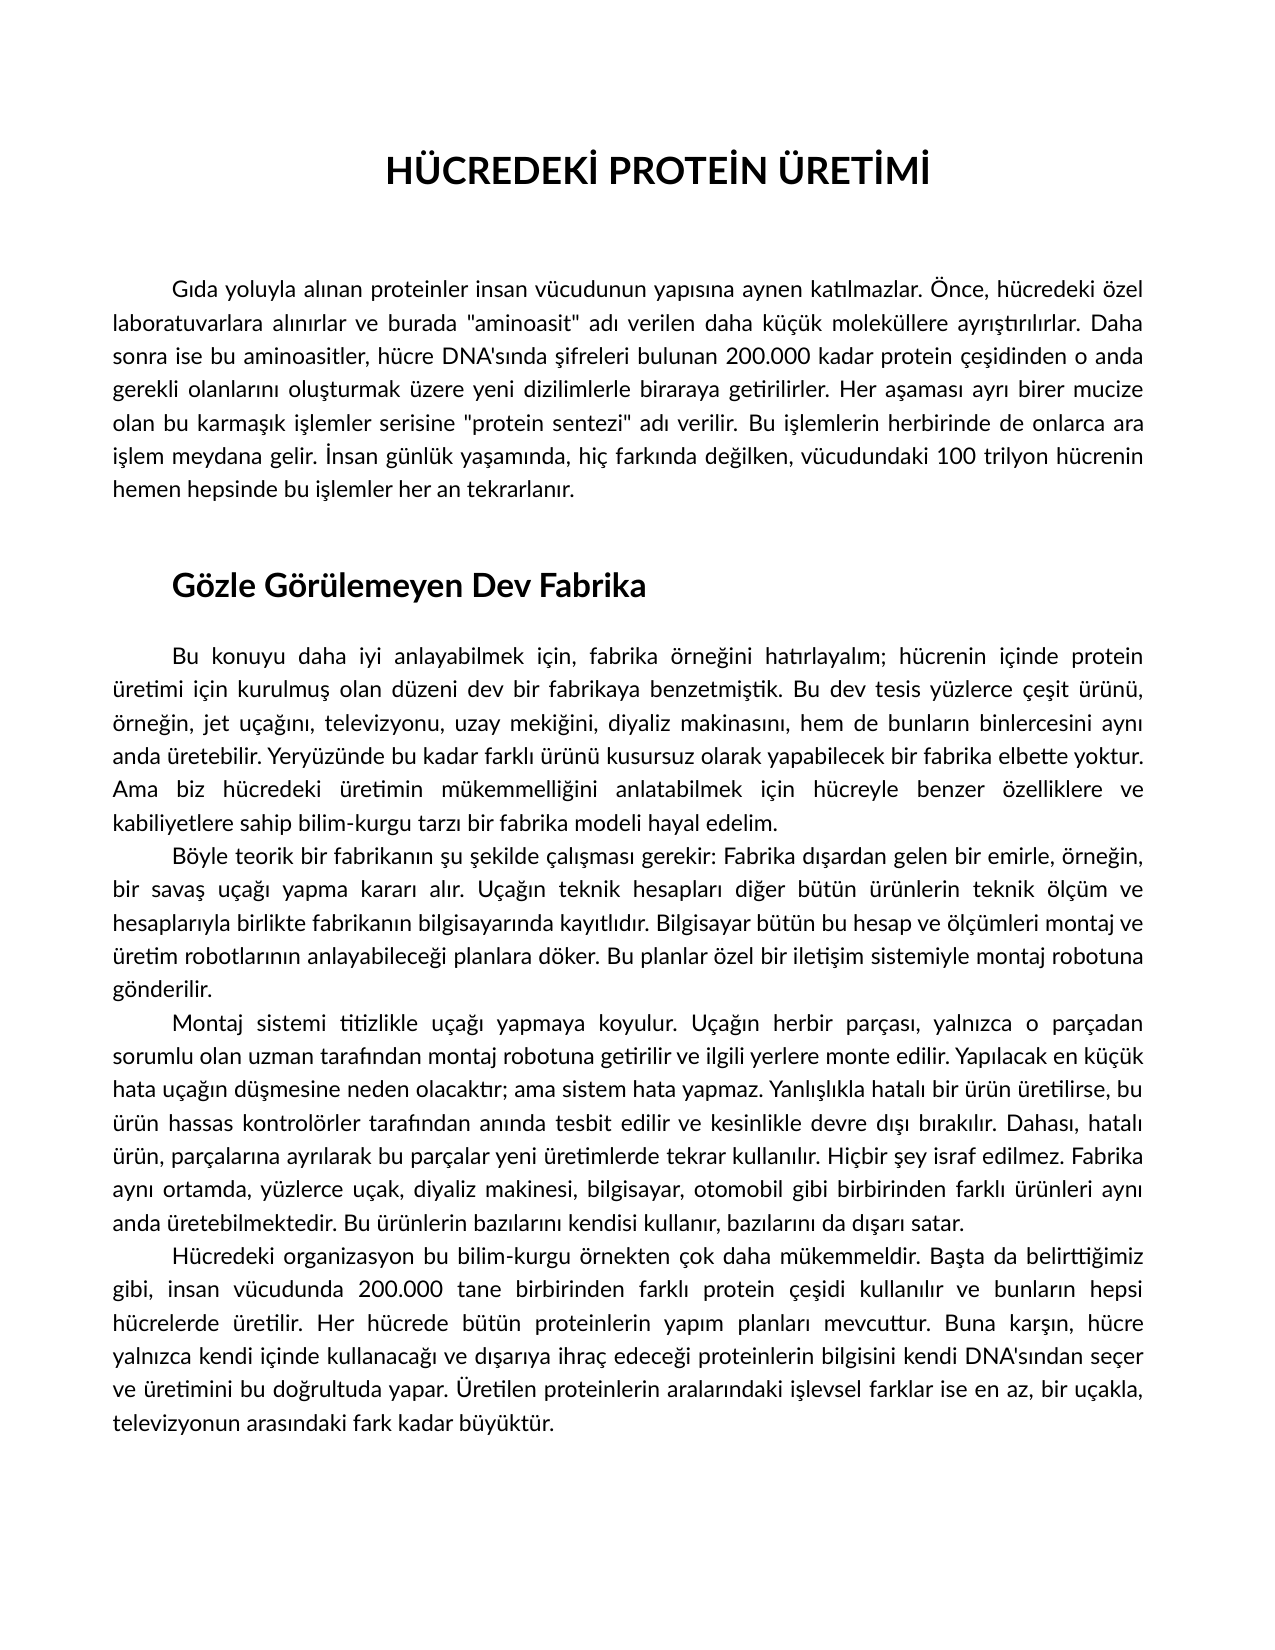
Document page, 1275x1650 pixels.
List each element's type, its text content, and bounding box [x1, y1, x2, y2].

text HÜCREDEKİ PROTEİN ÜRETİMİ [112, 148, 1145, 193]
text Böyle teorik bir fabrikanın şu şekilde çalışması gerekir: Fabrika dışardan gelen bir emirle, örneğin, bir savaş uçağı yapma kararı alır. Uçağın teknik hesapları diğer bütün ürünlerin teknik ölçüm ve hesaplarıyla birlikte fabrikanın bilgisayarında kayıtlıdır. Bilgisayar bütün bu hesap ve ölçümleri montaj ve üretim robotlarının anlayabileceği planlara döker. Bu planlar özel bir iletişim sistemiyle montaj robotuna gönderilir. [112, 838, 1145, 1004]
text Bu konuyu daha iyi anlayabilmek için, fabrika örneğini hatırlayalım; hücrenin içinde protein üretimi için kurulmuş olan düzeni dev bir fabrikaya benzetmiştik. Bu dev tesis yüzlerce çeşit ürünü, örneğin, jet uçağını, televizyonu, uzay mekiğini, diyaliz makinasını, hem de bunların binlercesini aynı anda üretebilir. Yeryüzünde bu kadar farklı ürünü kusursuz olarak yapabilecek bir fabrika elbette yoktur. Ama biz hücredeki üretimin mükemmelliğini anlatabilmek için hücreyle benzer özelliklere ve kabiliyetlere sahip bilim-kurgu tarzı bir fabrika modeli hayal edelim. [112, 638, 1145, 838]
text Gıda yoluyla alınan proteinler insan vücudunun yapısına aynen katılmazlar. Önce, hücredeki özel laboratuvarlara alınırlar ve burada "aminoasit" adı verilen daha küçük moleküllere ayrıştırılırlar. Daha sonra ise bu aminoasitler, hücre DNA'sında şifreleri bulunan 200.000 kadar protein çeşidinden o anda gerekli olanlarını oluşturmak üzere yeni dizilimlerle biraraya getirilirler. Her aşaması ayrı birer mucize olan bu karmaşık işlemler serisine "protein sentezi" adı verilir. Bu işlemlerin herbirinde de onlarca ara işlem meydana gelir. İnsan günlük yaşamında, hiç farkında değilken, vücudundaki 100 trilyon hücrenin hemen hepsinde bu işlemler her an tekrarlanır. [112, 271, 1145, 504]
text Montaj sistemi titizlikle uçağı yapmaya koyulur. Uçağın herbir parçası, yalnızca o parçadan sorumlu olan uzman tarafından montaj robotuna getirilir ve ilgili yerlere monte edilir. Yapılacak en küçük hata uçağın düşmesine neden olacaktır; ama sistem hata yapmaz. Yanlışlıkla hatalı bir ürün üretilirse, bu ürün hassas kontrolörler tarafından anında tesbit edilir ve kesinlikle devre dışı bırakılır. Dahası, hatalı ürün, parçalarına ayrılarak bu parçalar yeni üretimlerde tekrar kullanılır. Hiçbir şey israf edilmez. Fabrika aynı ortamda, yüzlerce uçak, diyaliz makinesi, bilgisayar, otomobil gibi birbirinden farklı ürünleri aynı anda üretebilmektedir. Bu ürünlerin bazılarını kendisi kullanır, bazılarını da dışarı satar. [112, 1004, 1145, 1238]
text Hücredeki organizasyon bu bilim-kurgu örnekten çok daha mükemmeldir. Başta da belirttiğimiz gibi, insan vücudunda 200.000 tane birbirinden farklı protein çeşidi kullanılır ve bunların hepsi hücrelerde üretilir. Her hücrede bütün proteinlerin yapım planları mevcuttur. Buna karşın, hücre yalnızca kendi içinde kullanacağı ve dışarıya ihraç edeceği proteinlerin bilgisini kendi DNA'sından seçer ve üretimini bu doğrultuda yapar. Üretilen proteinlerin aralarındaki işlevsel farklar ise en az, bir uçakla, televizyonun arasındaki fark kadar büyüktür. [112, 1238, 1145, 1438]
subtitle Gözle Görülemeyen Dev Fabrika [112, 571, 1145, 604]
